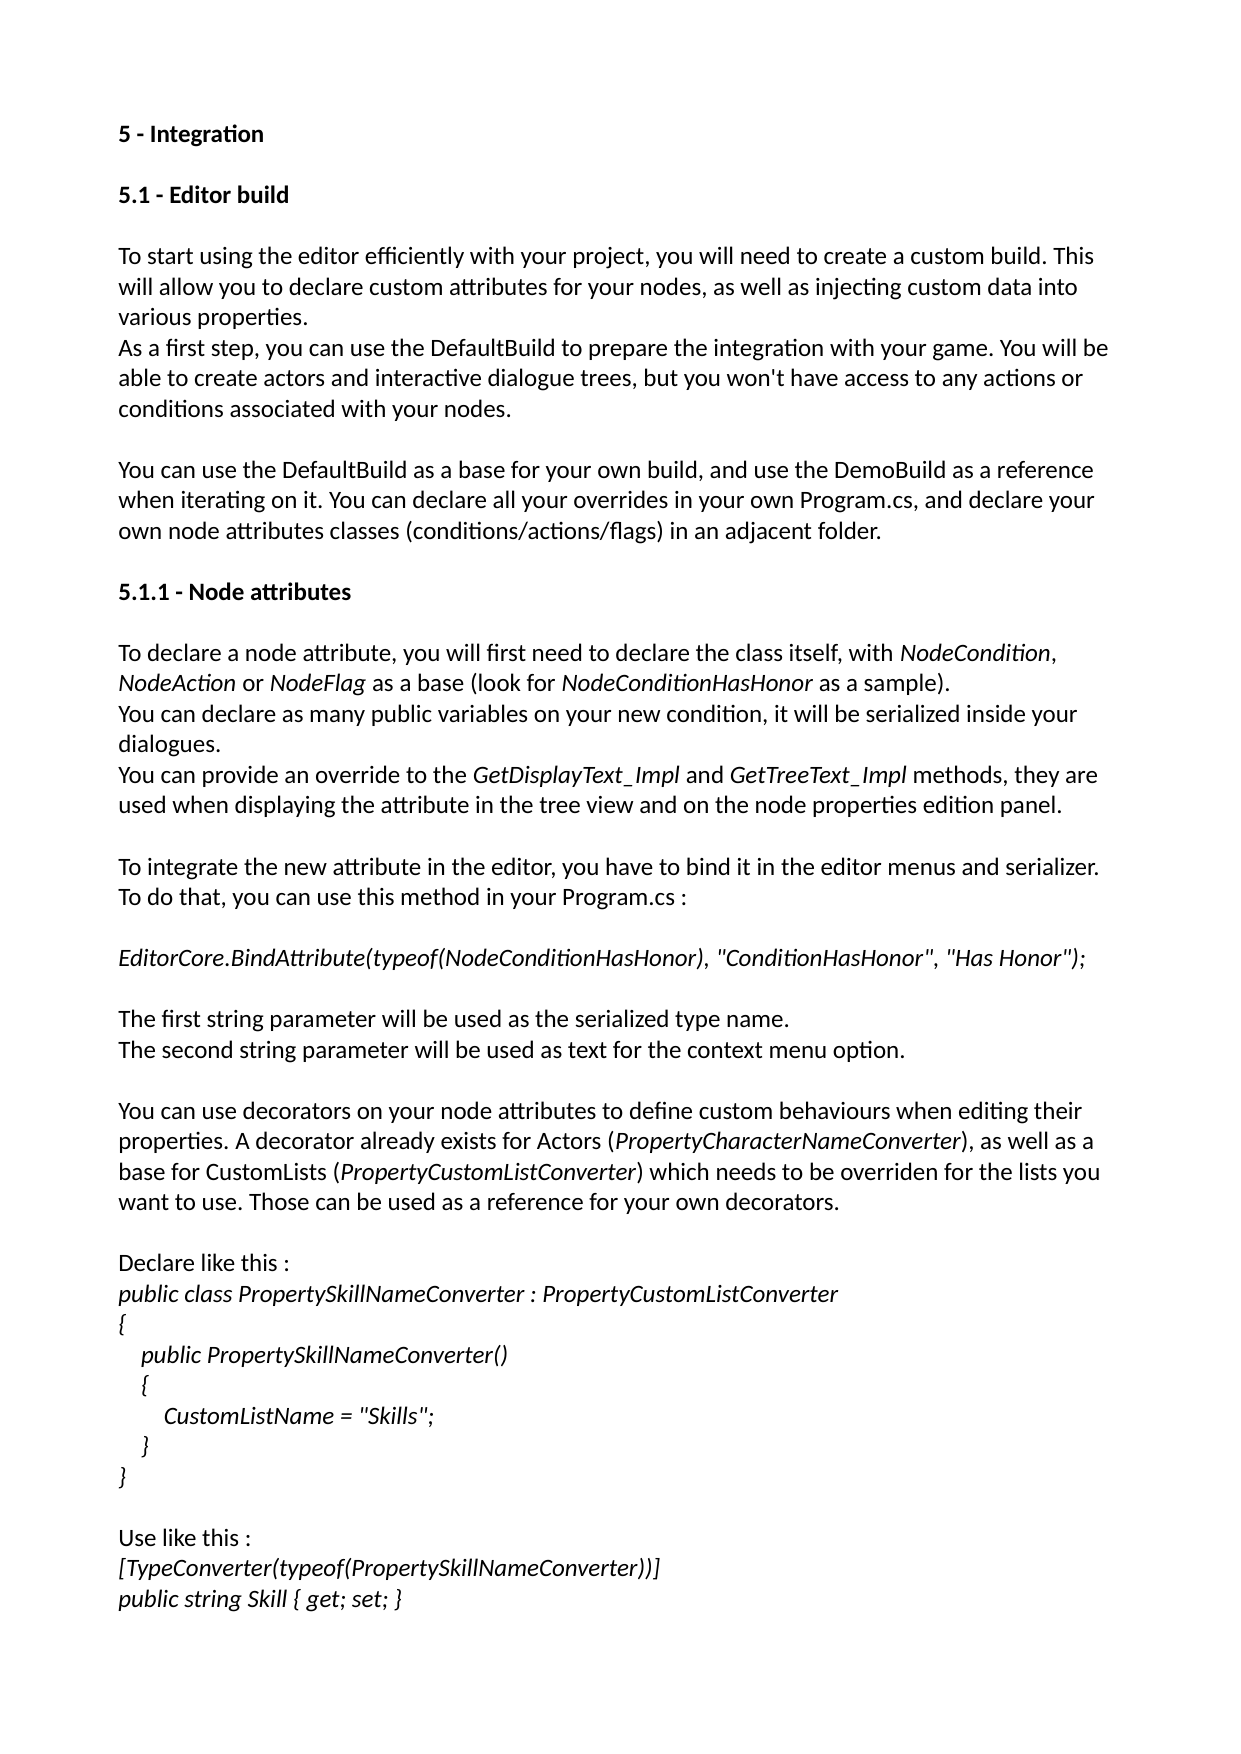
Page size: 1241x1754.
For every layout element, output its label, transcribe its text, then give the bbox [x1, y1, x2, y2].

text EditorCore.BindAttribute(typeof(NodeConditionHasHonor), "ConditionHasHonor", "Has Honor"); [118, 942, 1122, 973]
text As a first step, you can use the DefaultBuild to prepare the integration with your game. You will be able to create actors and interactive dialogue trees, but you won't have access to any actions or conditions associated with your nodes. [118, 332, 1122, 423]
text 5 - Integration [118, 118, 1122, 149]
text To declare a node attribute, you will first need to declare the class itself, with NodeCondition, NodeAction or NodeFlag as a base (look for NodeConditionHasHonor as a sample). [118, 637, 1122, 698]
text public class PropertySkillNameConverter : PropertyCustomListConverter [118, 1278, 1122, 1308]
text You can use the DefaultBuild as a base for your own build, and use the DemoBuild as a reference when iterating on it. You can declare all your overrides in your own Program.cs, and declare your own node attributes classes (conditions/actions/flags) in an adjacent folder. [118, 454, 1122, 545]
text 5.1.1 - Node attributes [118, 576, 1122, 606]
text Use like this : [118, 1522, 1122, 1553]
text 5.1 - Editor build [118, 179, 1122, 210]
text To integrate the new attribute in the editor, you have to bind it in the editor menus and serializer. To do that, you can use this method in your Program.cs : [118, 851, 1122, 912]
text } [118, 1431, 1122, 1461]
text The second string parameter will be used as text for the context menu option. [118, 1034, 1122, 1064]
text You can declare as many public variables on your new condition, it will be serialized inside your dialogues. [118, 698, 1122, 759]
text { [118, 1308, 1122, 1339]
text CustomListName = "Skills"; [118, 1400, 1122, 1431]
text To start using the editor efficiently with your project, you will need to create a custom build. This will allow you to declare custom attributes for your nodes, as well as injecting custom data into various properties. [118, 240, 1122, 332]
text You can use decorators on your node attributes to define custom behaviours when editing their properties. A decorator already exists for Actors (PropertyCharacterNameConverter), as well as a base for CustomLists (PropertyCustomListConverter) which needs to be overriden for the lists you want to use. Those can be used as a reference for your own decorators. [118, 1095, 1122, 1217]
text public string Skill { get; set; } [118, 1583, 1122, 1614]
text [TypeConverter(typeof(PropertySkillNameConverter))] [118, 1553, 1122, 1583]
text public PropertySkillNameConverter() [118, 1339, 1122, 1369]
text The first string parameter will be used as the serialized type name. [118, 1003, 1122, 1034]
text You can provide an override to the GetDisplayText_Impl and GetTreeText_Impl methods, they are used when displaying the attribute in the tree view and on the node properties edition panel. [118, 759, 1122, 820]
text } [118, 1461, 1122, 1492]
text Declare like this : [118, 1247, 1122, 1278]
text { [118, 1369, 1122, 1400]
